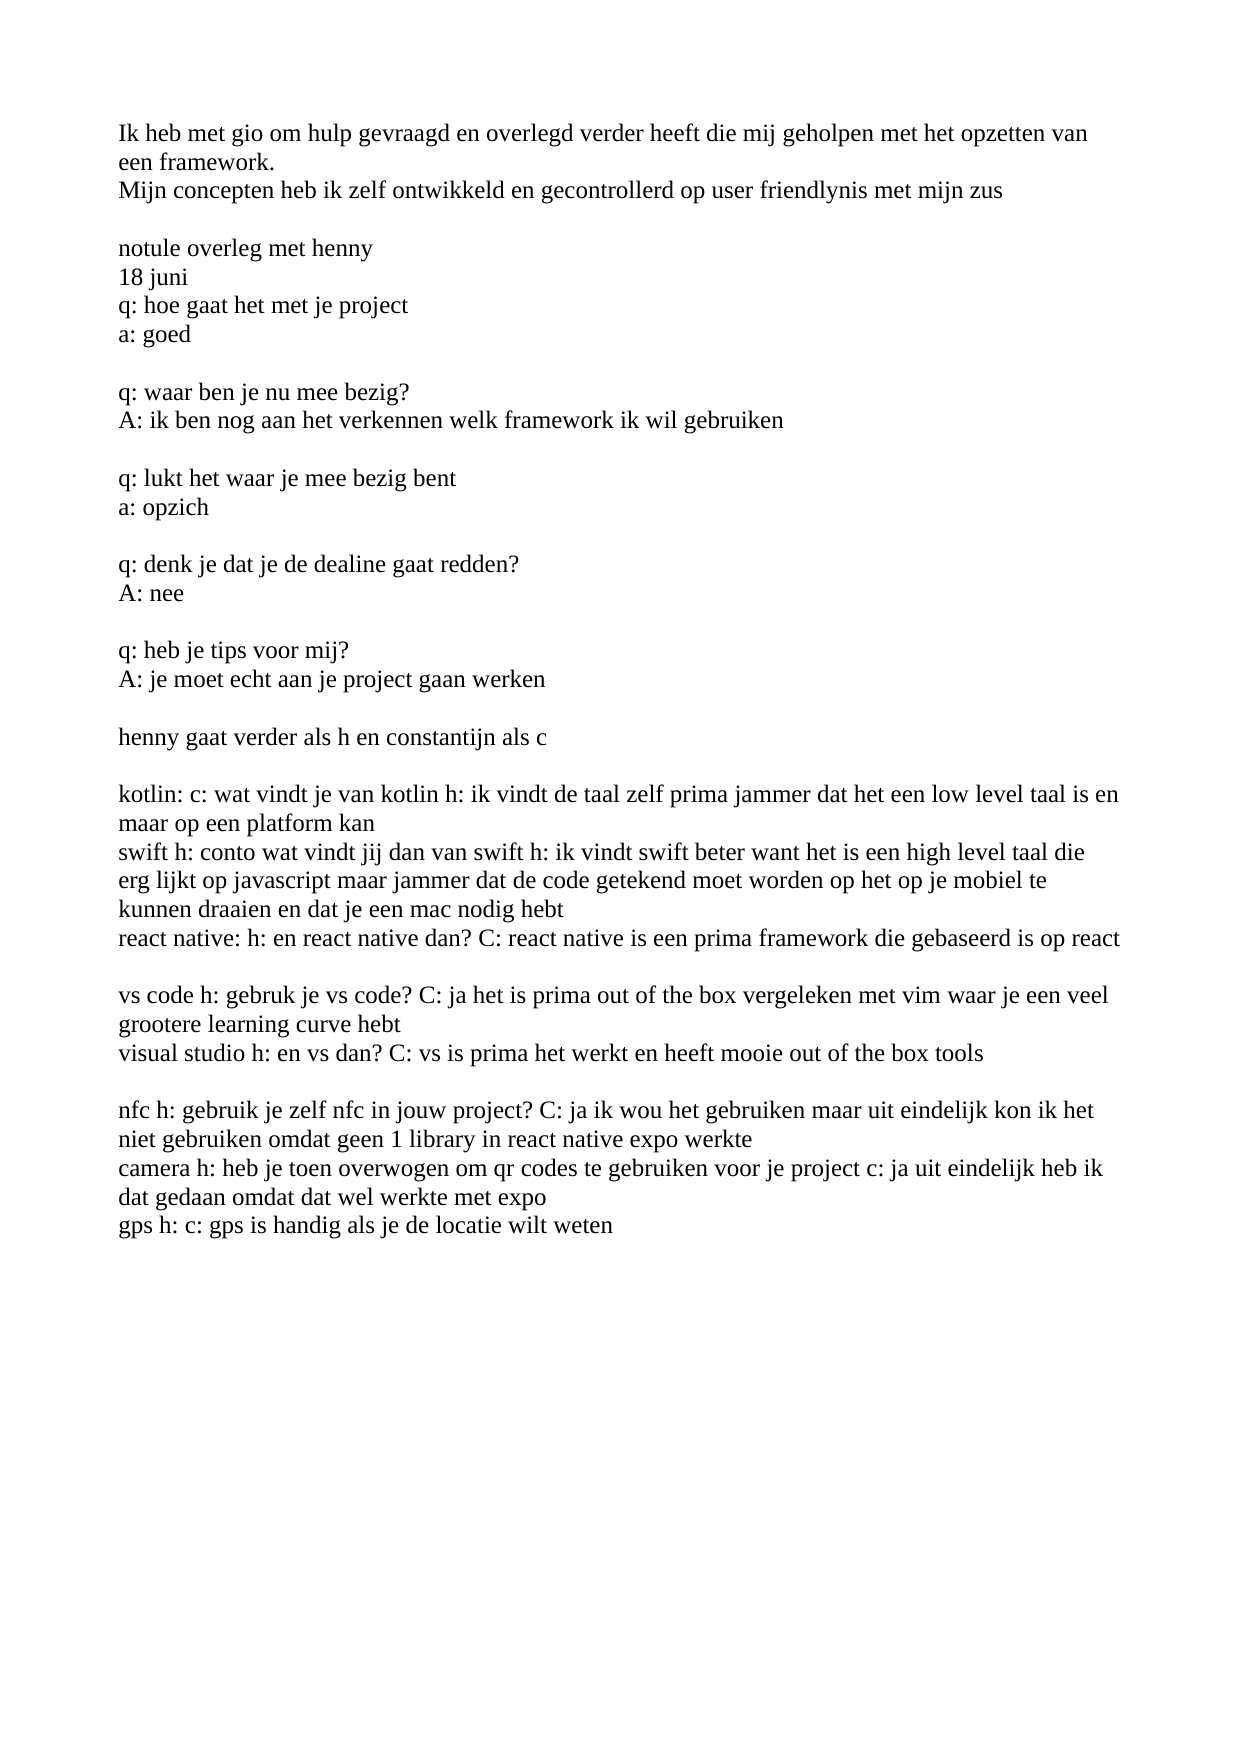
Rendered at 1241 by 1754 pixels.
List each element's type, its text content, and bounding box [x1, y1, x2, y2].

text a: goed [118, 319, 1122, 348]
text Mijn concepten heb ik zelf ontwikkeld en gecontrollerd op user friendlynis met mijn zus [118, 176, 1122, 233]
text react native: h: en react native dan? C: react native is een prima framework die gebaseerd is op react [118, 923, 1122, 952]
text henny gaat verder als h en constantijn als c [118, 722, 1122, 751]
text A: je moet echt aan je project gaan werken [118, 664, 1122, 693]
text A: ik ben nog aan het verkennen welk framework ik wil gebruiken [118, 406, 1122, 434]
text vs code h: gebruk je vs code? C: ja het is prima out of the box vergeleken met vim waar je een veel grootere learning curve hebt [118, 981, 1122, 1038]
text q: hoe gaat het met je project [118, 291, 1122, 319]
text Ik heb met gio om hulp gevraagd en overlegd verder heeft die mij geholpen met het opzetten van een framework. [118, 118, 1122, 176]
text q: denk je dat je de dealine gaat redden? [118, 549, 1122, 578]
text camera h: heb je toen overwogen om qr codes te gebruiken voor je project c: ja uit eindelijk heb ik dat gedaan omdat dat wel werkte met expo [118, 1153, 1122, 1211]
text gps h: c: gps is handig als je de locatie wilt weten [118, 1211, 1122, 1239]
text nfc h: gebruik je zelf nfc in jouw project? C: ja ik wou het gebruiken maar uit eindelijk kon ik het niet gebruiken omdat geen 1 library in react native expo werkte [118, 1096, 1122, 1153]
text visual studio h: en vs dan? C: vs is prima het werkt en heeft mooie out of the box tools [118, 1038, 1122, 1067]
text swift h: conto wat vindt jij dan van swift h: ik vindt swift beter want het is een high level taal die erg lijkt op javascript maar jammer dat de code getekend moet worden op het op je mobiel te kunnen draaien en dat je een mac nodig hebt [118, 837, 1122, 923]
text A: nee [118, 578, 1122, 607]
text kotlin: c: wat vindt je van kotlin h: ik vindt de taal zelf prima jammer dat het een low level taal is en maar op een platform kan [118, 779, 1122, 837]
text q: heb je tips voor mij? [118, 636, 1122, 664]
text 18 juni [118, 262, 1122, 291]
text a: opzich [118, 492, 1122, 521]
text q: waar ben je nu mee bezig? [118, 377, 1122, 406]
text notule overleg met henny [118, 233, 1122, 262]
text q: lukt het waar je mee bezig bent [118, 463, 1122, 492]
